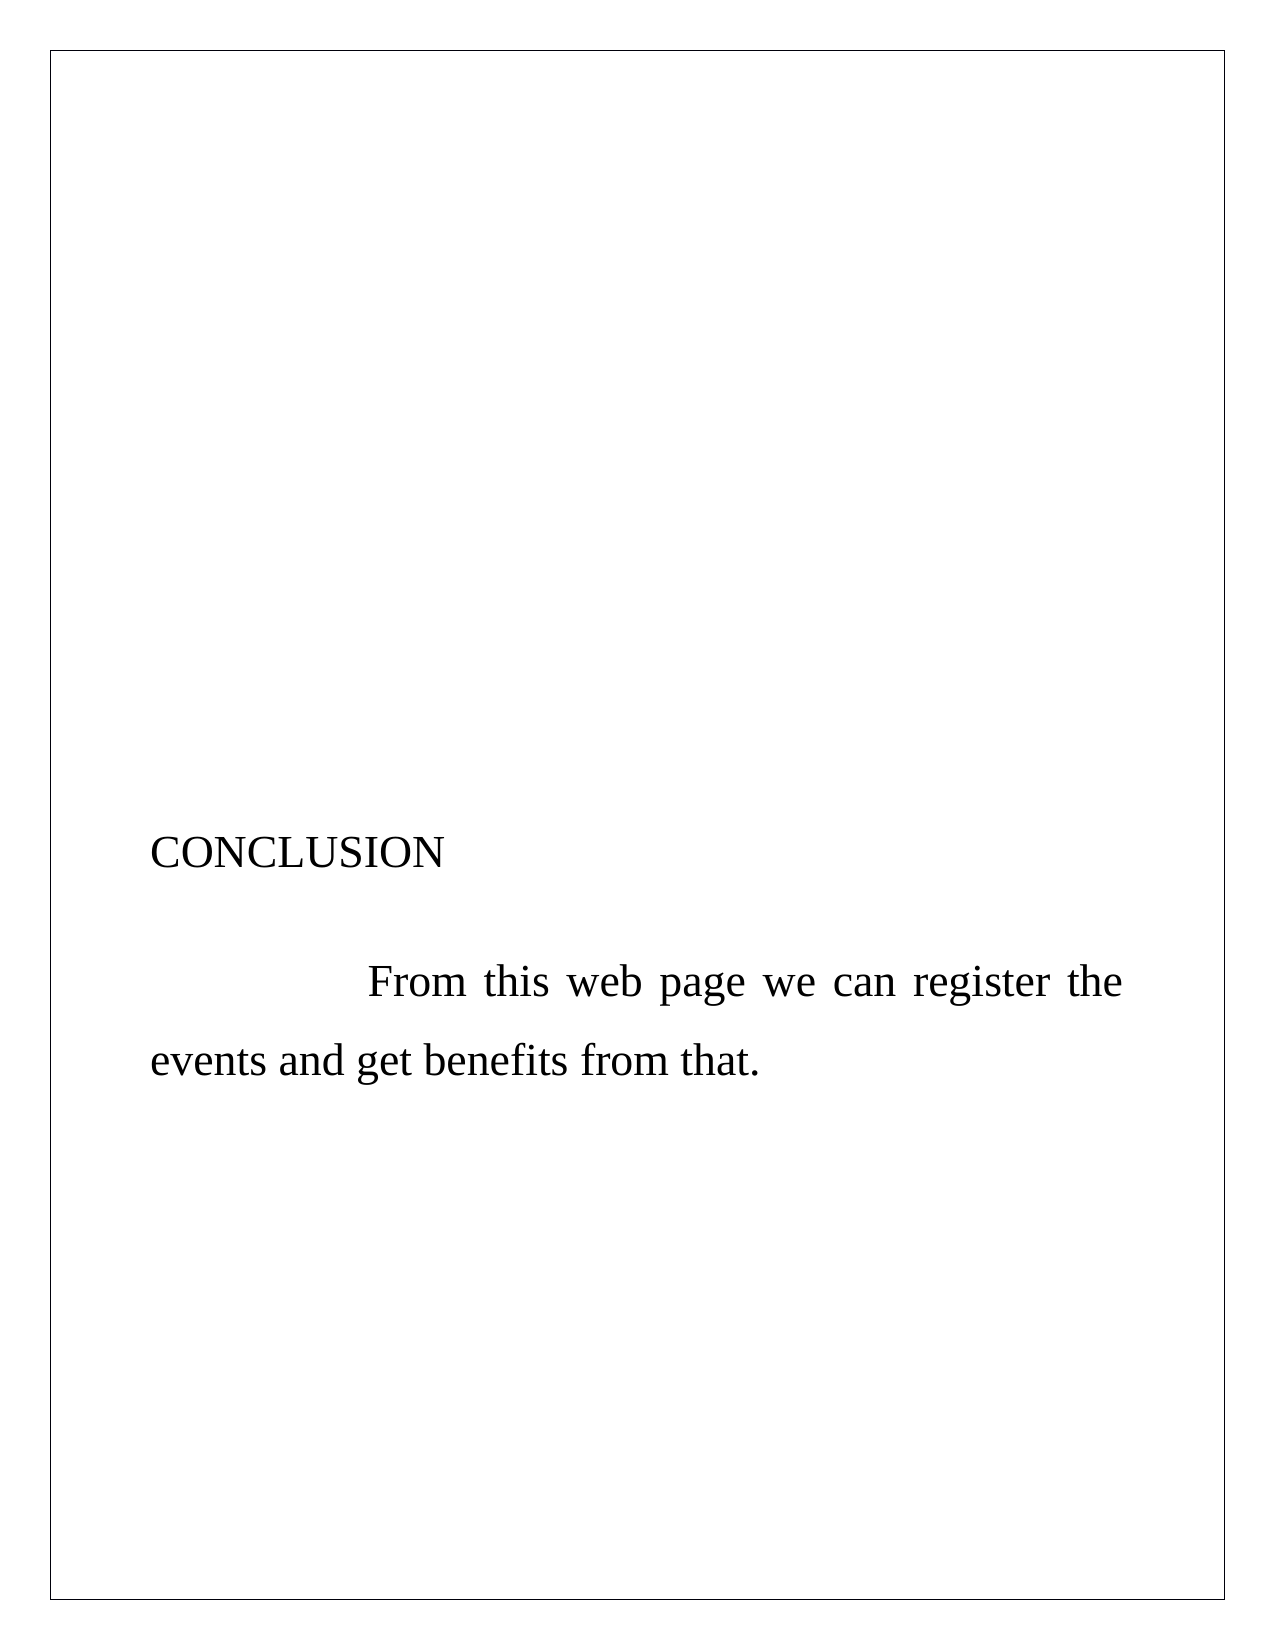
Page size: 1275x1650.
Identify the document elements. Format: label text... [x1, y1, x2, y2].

text CONCLUSION [150, 825, 1125, 877]
text From this web page we can register the events and get benefits from that. [150, 954, 1125, 1086]
